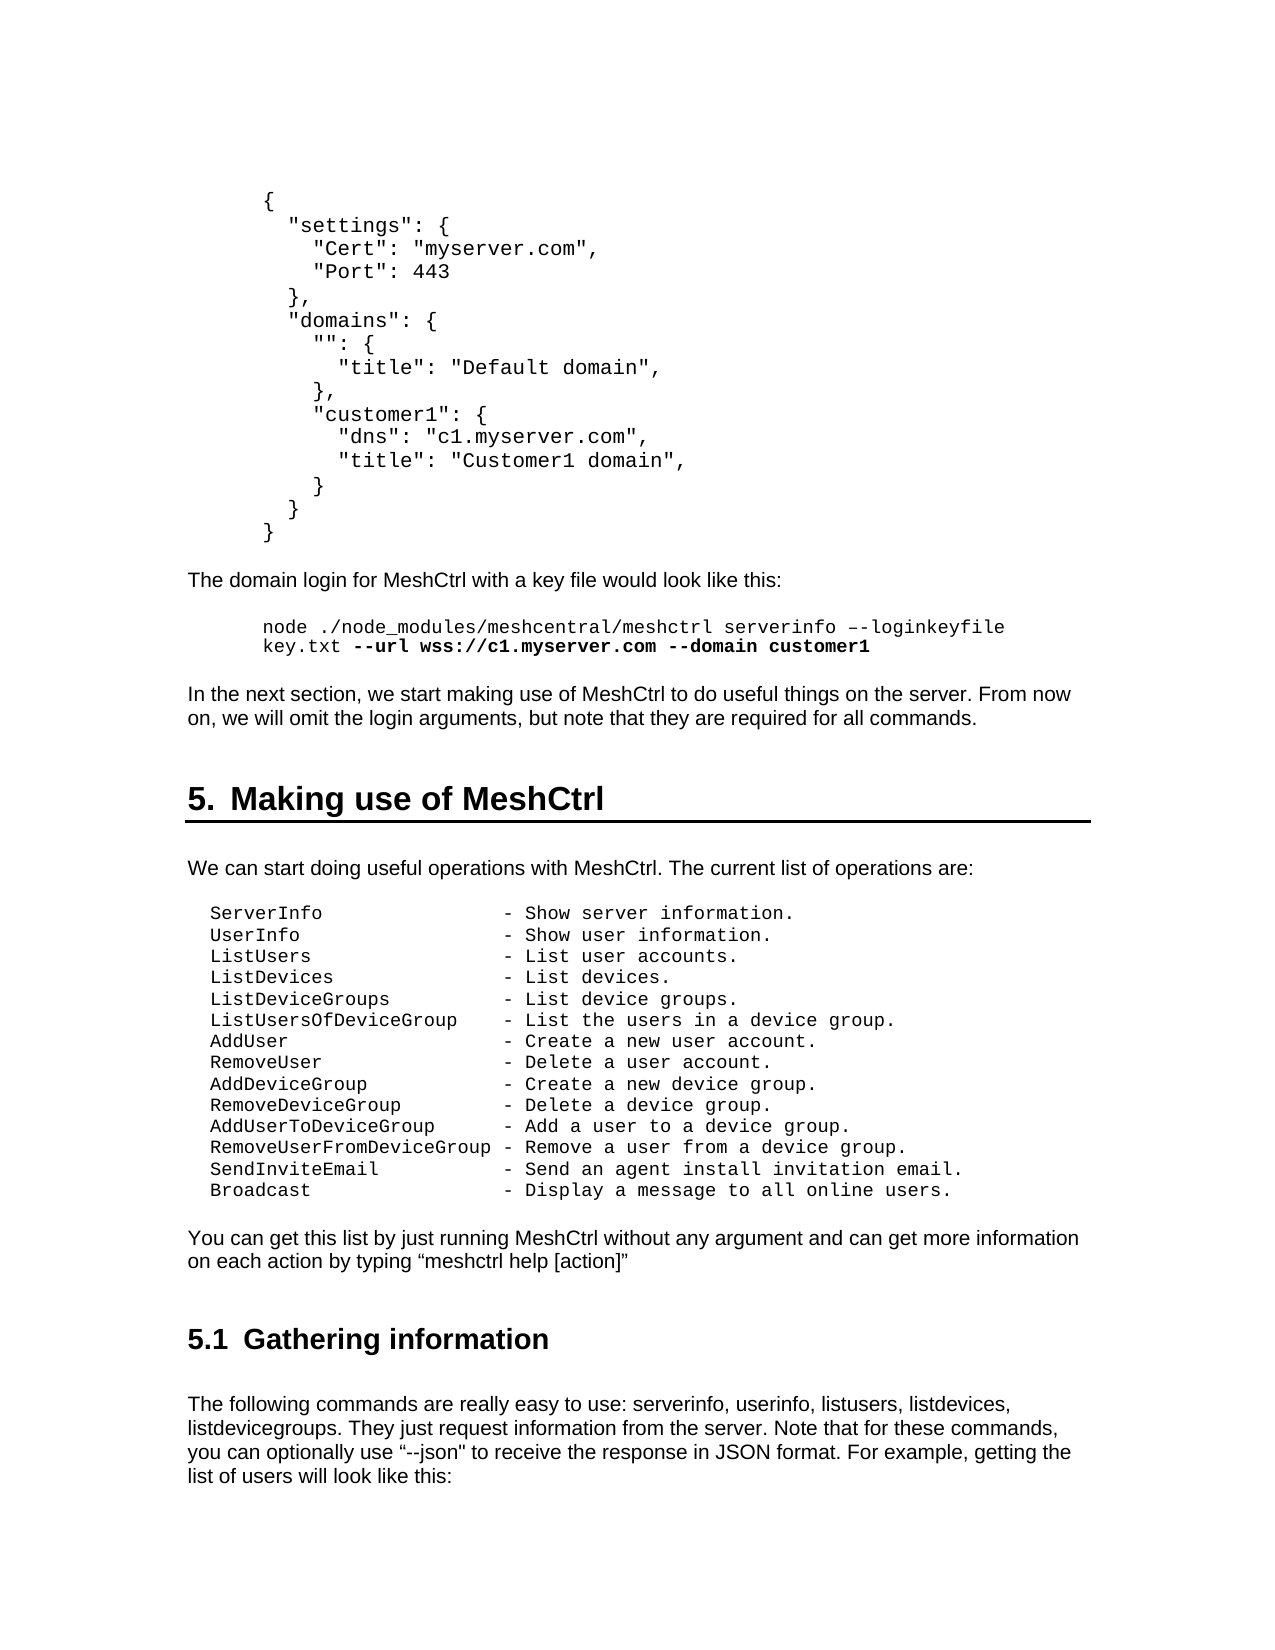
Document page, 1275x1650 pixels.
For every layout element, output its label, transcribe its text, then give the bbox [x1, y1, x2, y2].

text You can get this list by just running MeshCtrl without any argument and can get more information on each action by typing “meshctrl help [action]” [187, 1225, 1082, 1273]
text RemoveUser - Delete a user account. [210, 1053, 1102, 1074]
text }, [287, 285, 1102, 308]
text "": { [312, 332, 1102, 356]
text The following commands are really easy to use: serverinfo, userinfo, listusers, listdevices, listdevicegroups. They just request information from the server. Note that for these commands, you can optionally use “--json" to receive the response in JSON format. For example, getting the list of users will look like this: [187, 1392, 1081, 1488]
text "domains": { [287, 308, 1102, 332]
text In the next section, we start making use of MeshCtrl to do useful things on the server. From now on, we will omit the login arguments, but note that they are required for all commands. [187, 682, 1074, 730]
text "dns": "c1.myserver.com", "title": "Customer1 domain", [337, 426, 690, 473]
text UserInfo - Show user information. [210, 925, 1102, 947]
text { [262, 190, 1102, 214]
text ListDeviceGroups - List device groups. ListUsersOfDeviceGroup - List the users in a device group. AddUser - Create a new user account. [210, 989, 897, 1053]
text ListUsers - List user accounts. [210, 947, 1102, 968]
text ServerInfo - Show server information. [210, 904, 1102, 925]
text "title": "Default domain", [337, 356, 1102, 379]
text } [287, 497, 1102, 521]
text } [312, 473, 1102, 497]
text }, [312, 379, 1102, 403]
text "settings": { [287, 214, 1102, 237]
text "Cert": "myserver.com", "Port": 443 [312, 237, 602, 285]
text } [262, 521, 1102, 544]
text node ./node_modules/meshcentral/meshctrl serverinfo –-loginkeyfile key.txt --url wss://c1.myserver.com --domain customer1 [262, 617, 1007, 658]
text AddUserToDeviceGroup - Add a user to a device group. RemoveUserFromDeviceGroup - Remove a user from a device group. SendInviteEmail - Send an agent install invitation email. Broadcast - Display a message to all online users. [210, 1117, 964, 1202]
text The domain login for MeshCtrl with a key file would look like this: [187, 568, 1102, 592]
text ListDevices - List devices. [210, 968, 1102, 989]
subtitle Making use of MeshCtrl [187, 779, 1102, 817]
text We can start doing useful operations with MeshCtrl. The current list of operations are: [187, 856, 1102, 880]
text AddDeviceGroup - Create a new device group. RemoveDeviceGroup - Delete a device group. [210, 1074, 818, 1117]
subtitle Gathering information [187, 1322, 1102, 1356]
text "customer1": { [312, 403, 1102, 426]
